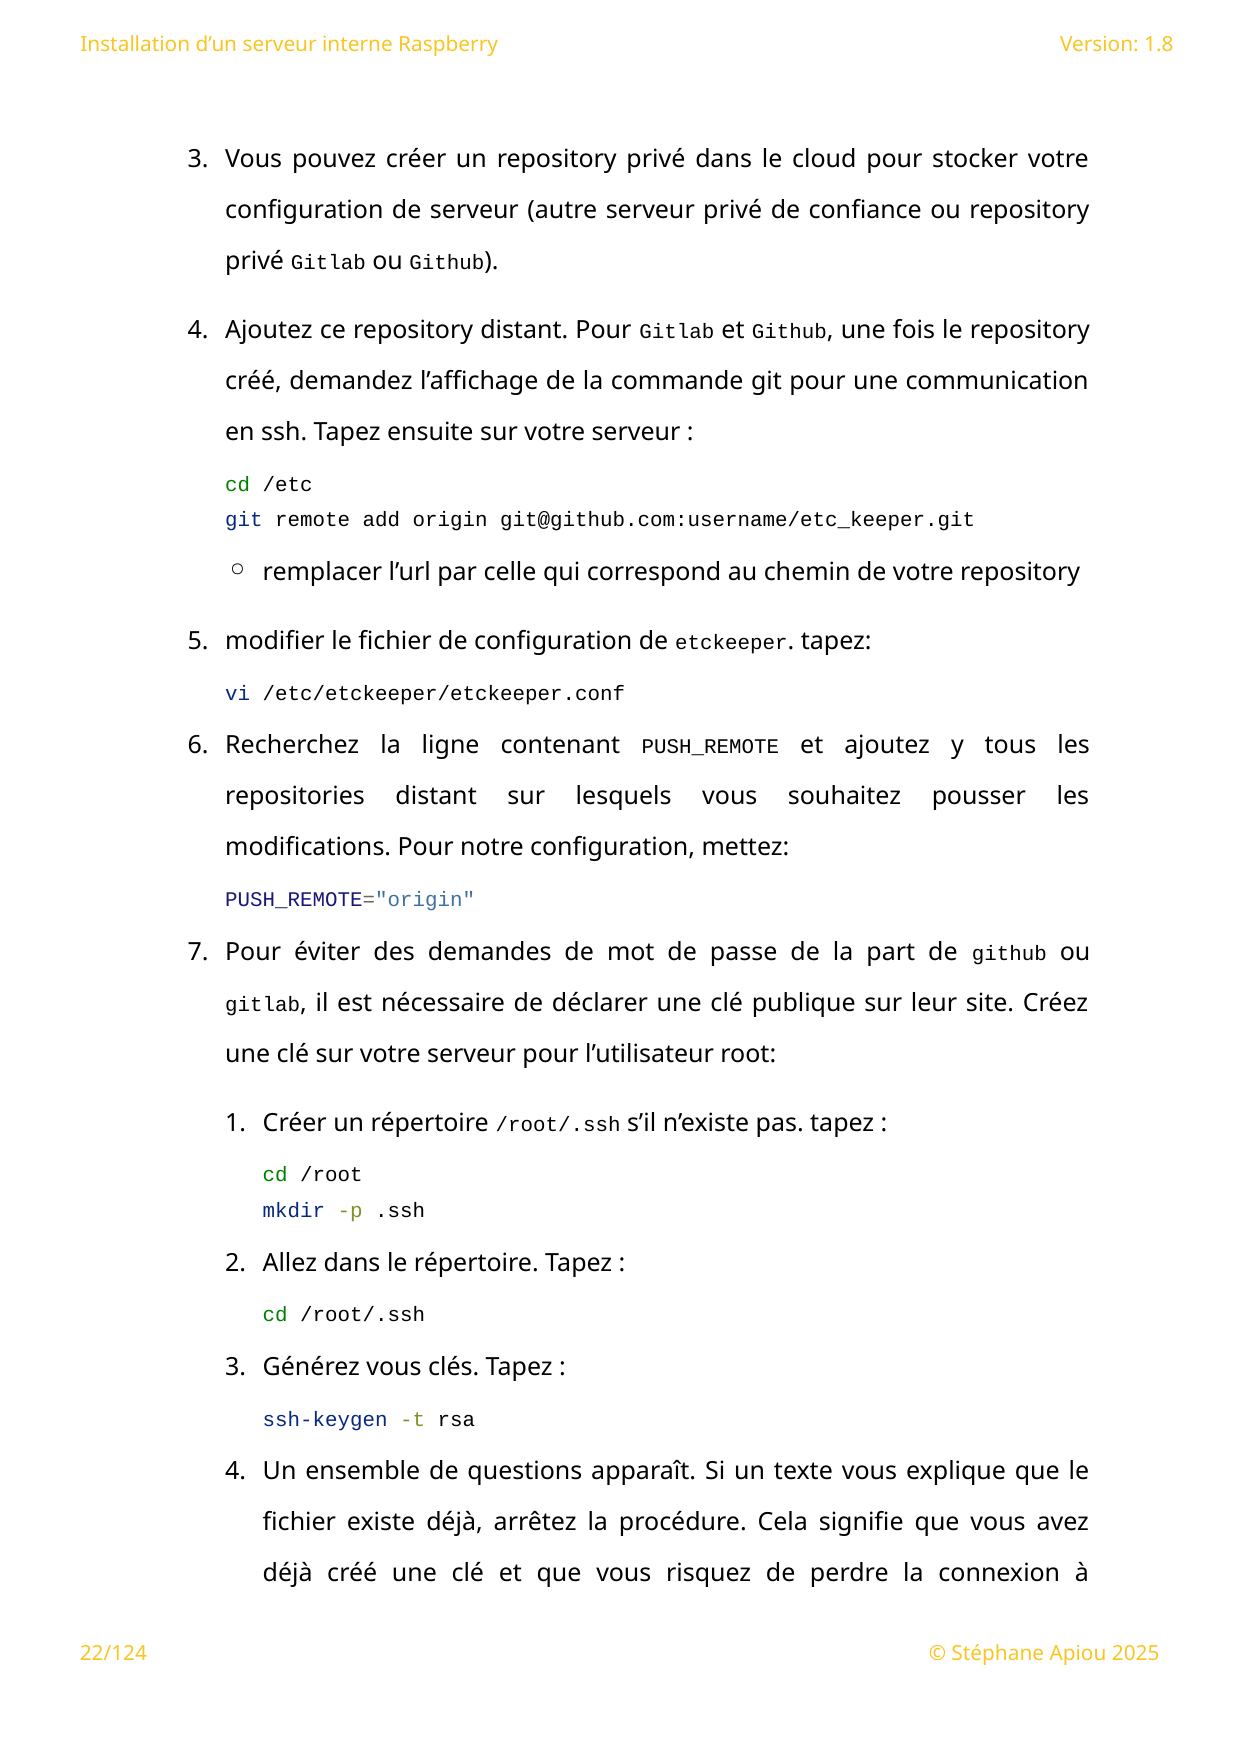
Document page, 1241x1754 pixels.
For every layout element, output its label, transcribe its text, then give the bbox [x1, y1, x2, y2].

list cd /root/.ssh [225, 1304, 1090, 1328]
list git remote add origin git@github.com:username/etc_keeper.git [187, 509, 1090, 533]
list Vous pouvez créer un repository privé dans le cloud pour stocker votre configuration de serveur (autre serveur privé de confiance ou repository privé Gitlab ou Github). [187, 141, 1090, 277]
list Allez dans le répertoire. Tapez : [225, 1244, 1090, 1278]
list Créer un répertoire /root/.ssh s’il n’existe pas. tapez : [225, 1104, 1090, 1138]
list vi /etc/etckeeper/etckeeper.conf [187, 683, 1090, 706]
list ssh-keygen -t rsa [225, 1409, 1090, 1432]
list Pour éviter des demandes de mot de passe de la part de github ou gitlab, il est nécessaire de déclarer une clé publique sur leur site. Créez une clé sur votre serveur pour l’utilisateur root: [187, 933, 1090, 1069]
list Ajoutez ce repository distant. Pour Gitlab et Github, une fois le repository créé, demandez l’affichage de la commande git pour une communication en ssh. Tapez ensuite sur votre serveur : [187, 312, 1090, 448]
list cd /root [225, 1164, 1090, 1188]
list mkdir -p .ssh [225, 1200, 1090, 1223]
list modifier le fichier de configuration de etckeeper. tapez: [187, 623, 1090, 657]
list remplacer l’url par celle qui correspond au chemin de votre repository [225, 554, 1090, 588]
list Recherchez la ligne contenant PUSH_REMOTE et ajoutez y tous les repositories distant sur lesquels vous souhaitez pousser les modifications. Pour notre configuration, mettez: [187, 727, 1090, 863]
list Un ensemble de questions apparaît. Si un texte vous explique que le fichier existe déjà, arrêtez la procédure. Cela signifie que vous avez déjà créé une clé et que vous risquez de perdre la connexion à [225, 1453, 1090, 1589]
list Générez vous clés. Tapez : [225, 1349, 1090, 1383]
list cd /etc [187, 474, 1090, 497]
list PUSH_REMOTE="origin" [187, 889, 1090, 913]
